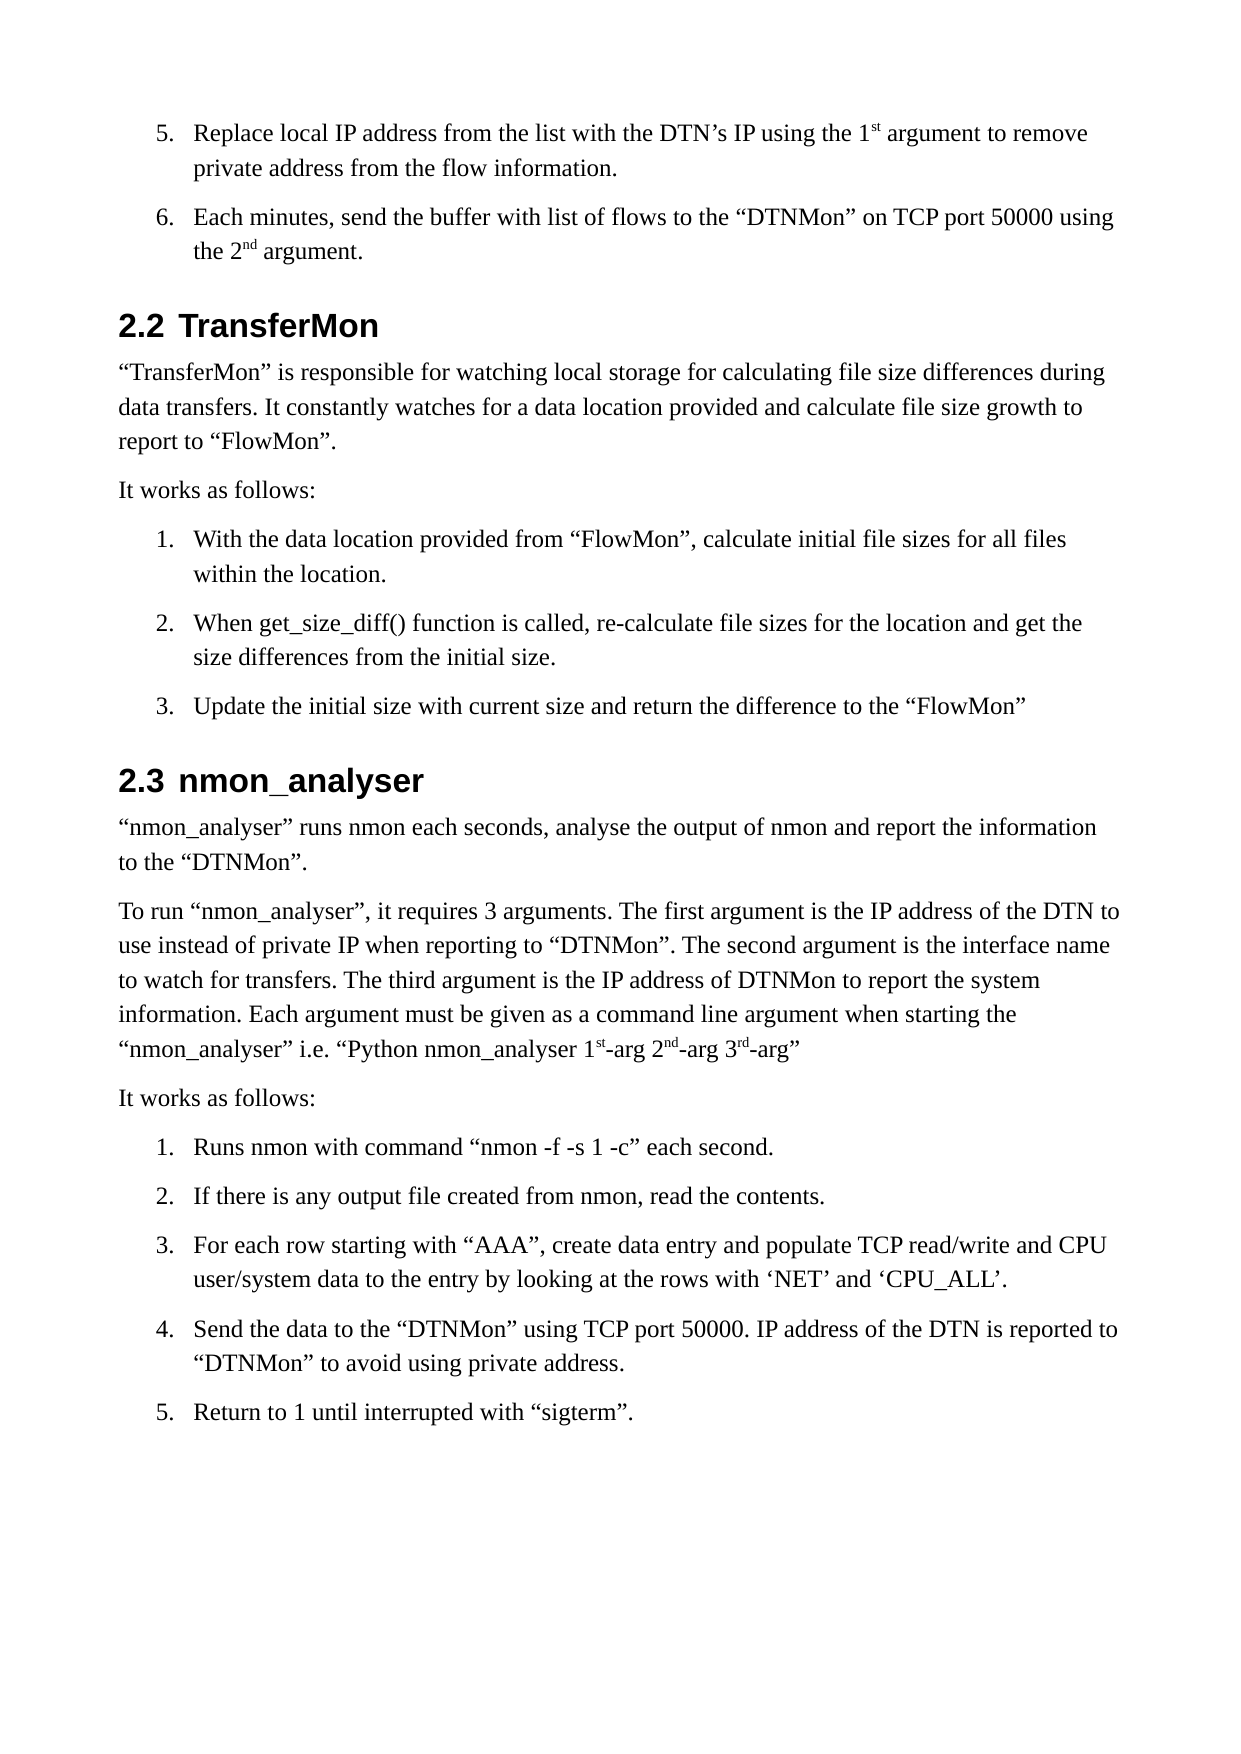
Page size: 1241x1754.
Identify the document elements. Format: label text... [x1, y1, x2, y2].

subtitle nmon_analyser [118, 761, 1122, 800]
list Return to 1 until interrupted with “sigterm”. [156, 1397, 1122, 1426]
list Replace local IP address from the list with the DTN’s IP using the 1st argument to remove private address from the flow information. [156, 118, 1122, 181]
list Each minutes, send the buffer with list of flows to the “DTNMon” on TCP port 50000 using the 2nd argument. [156, 202, 1122, 265]
subtitle TransferMon [118, 306, 1122, 345]
list Runs nmon with command “nmon -f -s 1 -c” each second. [156, 1132, 1122, 1161]
text “nmon_analyser” runs nmon each seconds, analyse the output of nmon and report the information to the “DTNMon”. [118, 812, 1122, 876]
text It works as follows: [118, 1083, 1122, 1112]
text It works as follows: [118, 475, 1122, 504]
list With the data location provided from “FlowMon”, calculate initial file sizes for all files within the location. [156, 524, 1122, 587]
list If there is any output file created from nmon, read the contents. [156, 1181, 1122, 1210]
text To run “nmon_analyser”, it requires 3 arguments. The first argument is the IP address of the DTN to use instead of private IP when reporting to “DTNMon”. The second argument is the interface name to watch for transfers. The third argument is the IP address of DTNMon to report the system information. Each argument must be given as a command line argument when starting the “nmon_analyser” i.e. “Python nmon_analyser 1st-arg 2nd-arg 3rd-arg” [118, 896, 1122, 1063]
text “TransferMon” is responsible for watching local storage for calculating file size differences during data transfers. It constantly watches for a data location provided and calculate file size growth to report to “FlowMon”. [118, 357, 1122, 455]
list Send the data to the “DTNMon” using TCP port 50000. IP address of the DTN is reported to “DTNMon” to avoid using private address. [156, 1314, 1122, 1377]
list For each row starting with “AAA”, create data entry and populate TCP read/write and CPU user/system data to the entry by looking at the rows with ‘NET’ and ‘CPU_ALL’. [156, 1230, 1122, 1293]
list Update the initial size with current size and return the difference to the “FlowMon” [156, 691, 1122, 720]
list When get_size_diff() function is called, re-calculate file sizes for the location and get the size differences from the initial size. [156, 608, 1122, 671]
